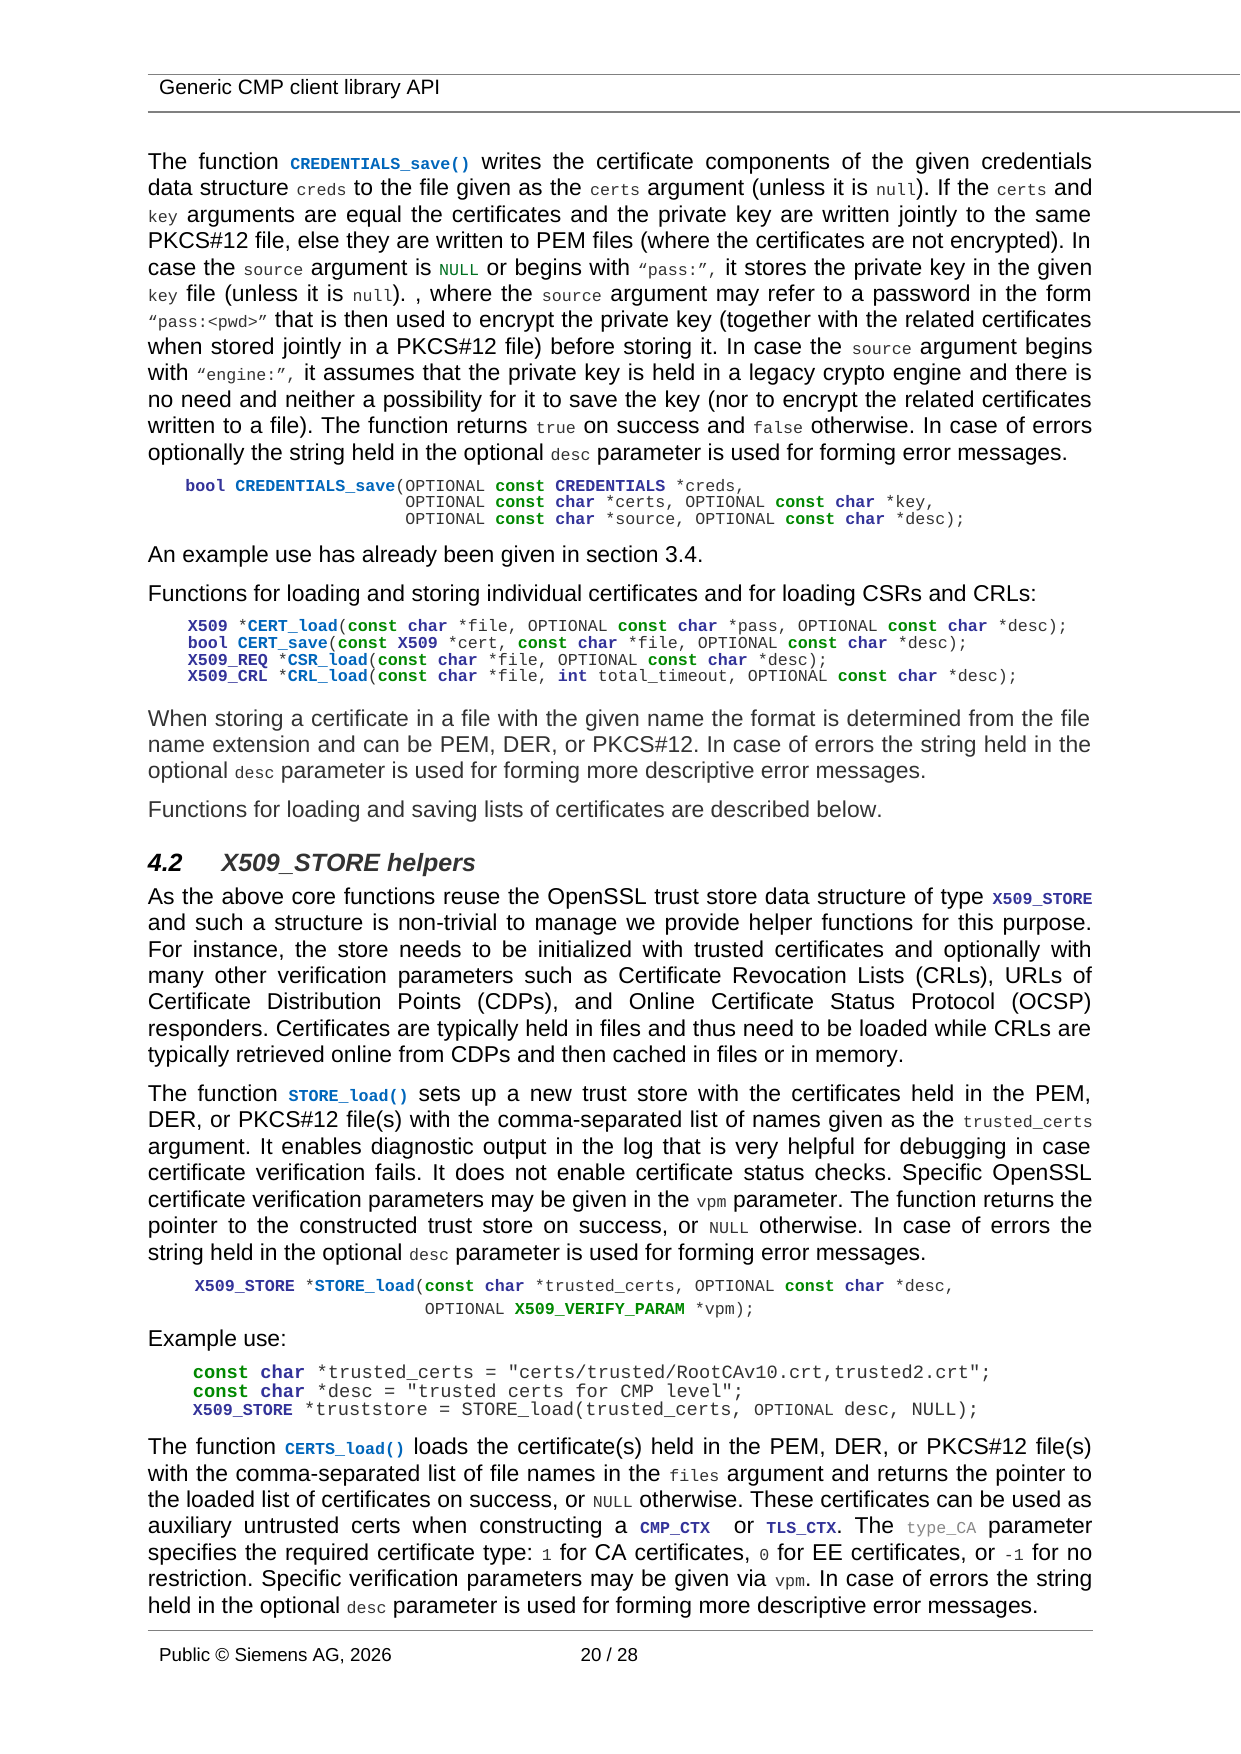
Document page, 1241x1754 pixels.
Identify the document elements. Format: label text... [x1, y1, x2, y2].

text When storing a certificate in a file with the given name the format is determined from the file name extension and can be PEM, DER, or PKCS#12. In case of errors the string held in the optional desc parameter is used for forming more descriptive error messages. [148, 705, 1092, 784]
text X509_REQ *CSR_load(const char *file, OPTIONAL const char *desc); X509_CRL *CRL_load(const char *file, int total_timeout, OPTIONAL const char *desc); [148, 652, 1092, 686]
text An example use has already been given in section 3.4. [148, 541, 1092, 567]
text const char *trusted_certs = "certs/trusted/RootCAv10.crt,trusted2.crt"; [148, 1363, 1092, 1382]
text bool CREDENTIALS_save(OPTIONAL const CREDENTIALS *creds, [185, 477, 1092, 494]
subtitle X509_STORE helpers [148, 848, 1092, 877]
text The function CERTS_load() loads the certificate(s) held in the PEM, DER, or PKCS#12 file(s) with the comma-separated list of file names in the files argument and returns the pointer to the loaded list of certificates on success, or NULL otherwise. These certificates can be used as auxiliary untrusted certs when constructing a CMP_CTX or TLS_CTX. The type_CA parameter specifies the required certificate type: 1 for CA certificates, 0 for EE certificates, or -1 for no restriction. Specific verification parameters may be given via vpm. In case of errors the string held in the optional desc parameter is used for forming more descriptive error messages. [148, 1433, 1092, 1618]
text Functions for loading and storing individual certificates and for loading CSRs and CRLs: [148, 579, 1092, 606]
text OPTIONAL const char *certs, OPTIONAL const char *key, [185, 494, 1092, 511]
text Functions for loading and saving lists of certificates are described below. [148, 796, 1092, 823]
text OPTIONAL const char *source, OPTIONAL const char *desc); [185, 511, 1092, 528]
text OPTIONAL X509_VERIFY_PARAM *vpm); [194, 1301, 1092, 1320]
text The function STORE_load() sets up a new trust store with the certificates held in the PEM, DER, or PKCS#12 file(s) with the comma-separated list of names given as the trusted_certs argument. It enables diagnostic output in the log that is very helpful for debugging in case certificate verification fails. It does not enable certificate status checks. Specific OpenSSL certificate verification parameters may be given in the vpm parameter. The function returns the pointer to the constructed trust store on success, or NULL otherwise. In case of errors the string held in the optional desc parameter is used for forming error messages. [148, 1080, 1092, 1265]
text X509 *CERT_load(const char *file, OPTIONAL const char *pass, OPTIONAL const char *desc); [148, 618, 1092, 635]
text Example use: [148, 1324, 1092, 1351]
text const char *desc = "trusted certs for CMP level"; X509_STORE *truststore = STORE_load(trusted_certs, OPTIONAL desc, NULL); [148, 1382, 1092, 1421]
text As the above core functions reuse the OpenSSL trust store data structure of type X509_STORE and such a structure is non-trivial to manage we provide helper functions for this purpose. For instance, the store needs to be initialized with trusted certificates and optionally with many other verification parameters such as Certificate Revocation Lists (CRLs), URLs of Certificate Distribution Points (CDPs), and Online Certificate Status Protocol (OCSP) responders. Certificates are typically held in files and thus need to be loaded while CRLs are typically retrieved online from CDPs and then cached in files or in memory. [148, 883, 1092, 1067]
text The function CREDENTIALS_save() writes the certificate components of the given credentials data structure creds to the file given as the certs argument (unless it is null). If the certs and key arguments are equal the certificates and the private key are written jointly to the same PKCS#12 file, else they are written to PEM files (where the certificates are not encrypted). In case the source argument is NULL or begins with “pass:”, it stores the private key in the given key file (unless it is null). , where the source argument may refer to a password in the form “pass:<pwd>” that is then used to encrypt the private key (together with the related certificates when stored jointly in a PKCS#12 file) before storing it. In case the source argument begins with “engine:”, it assumes that the private key is held in a legacy crypto engine and there is no need and neither a possibility for it to save the key (nor to encrypt the related certificates written to a file). The function returns true on success and false otherwise. In case of errors optionally the string held in the optional desc parameter is used for forming error messages. [148, 148, 1092, 465]
text bool CERT_save(const X509 *cert, const char *file, OPTIONAL const char *desc); [148, 635, 1092, 652]
text X509_STORE *STORE_load(const char *trusted_certs, OPTIONAL const char *desc, [194, 1277, 1092, 1296]
